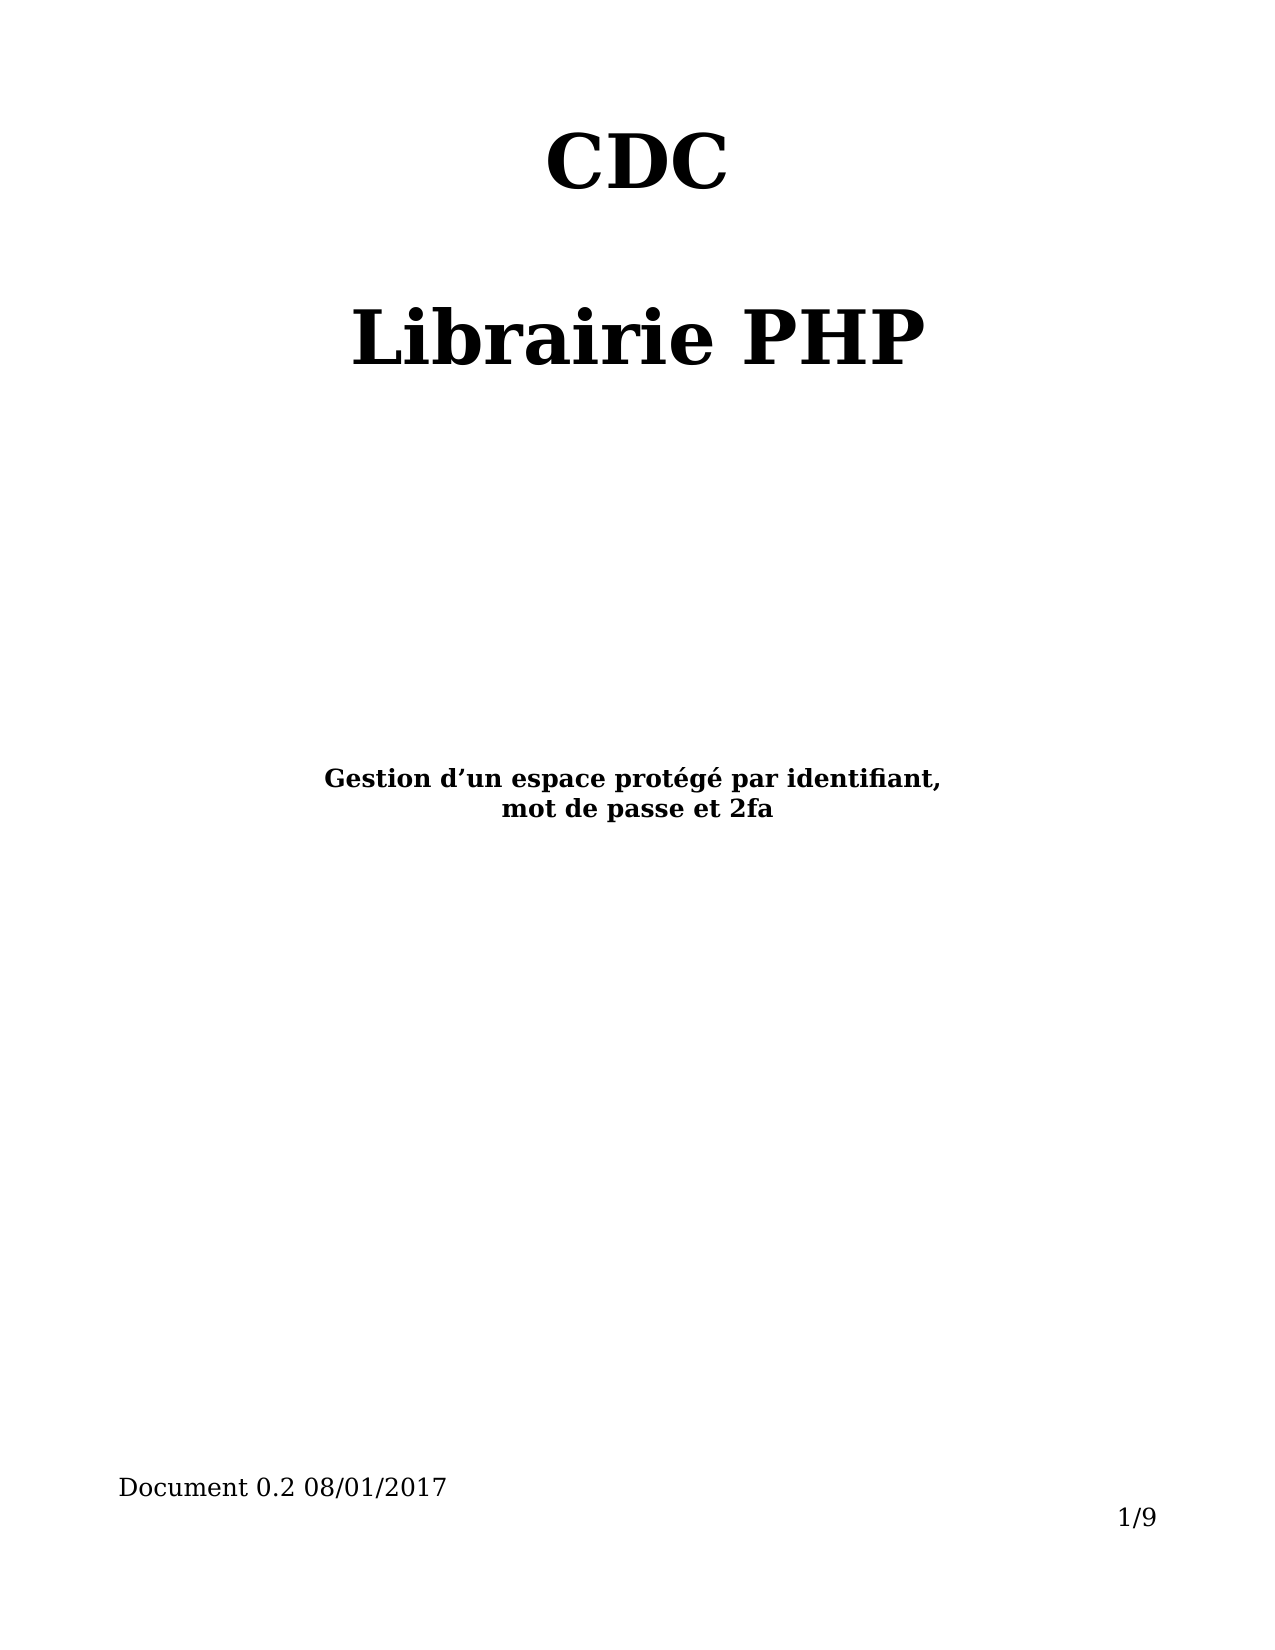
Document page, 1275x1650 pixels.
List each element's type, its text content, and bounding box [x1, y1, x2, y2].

text Librairie PHP [118, 294, 1157, 382]
text Gestion d’un espace protégé par identifiant, [118, 764, 1157, 794]
text CDC [118, 118, 1157, 206]
text mot de passe et 2fa [118, 794, 1157, 823]
